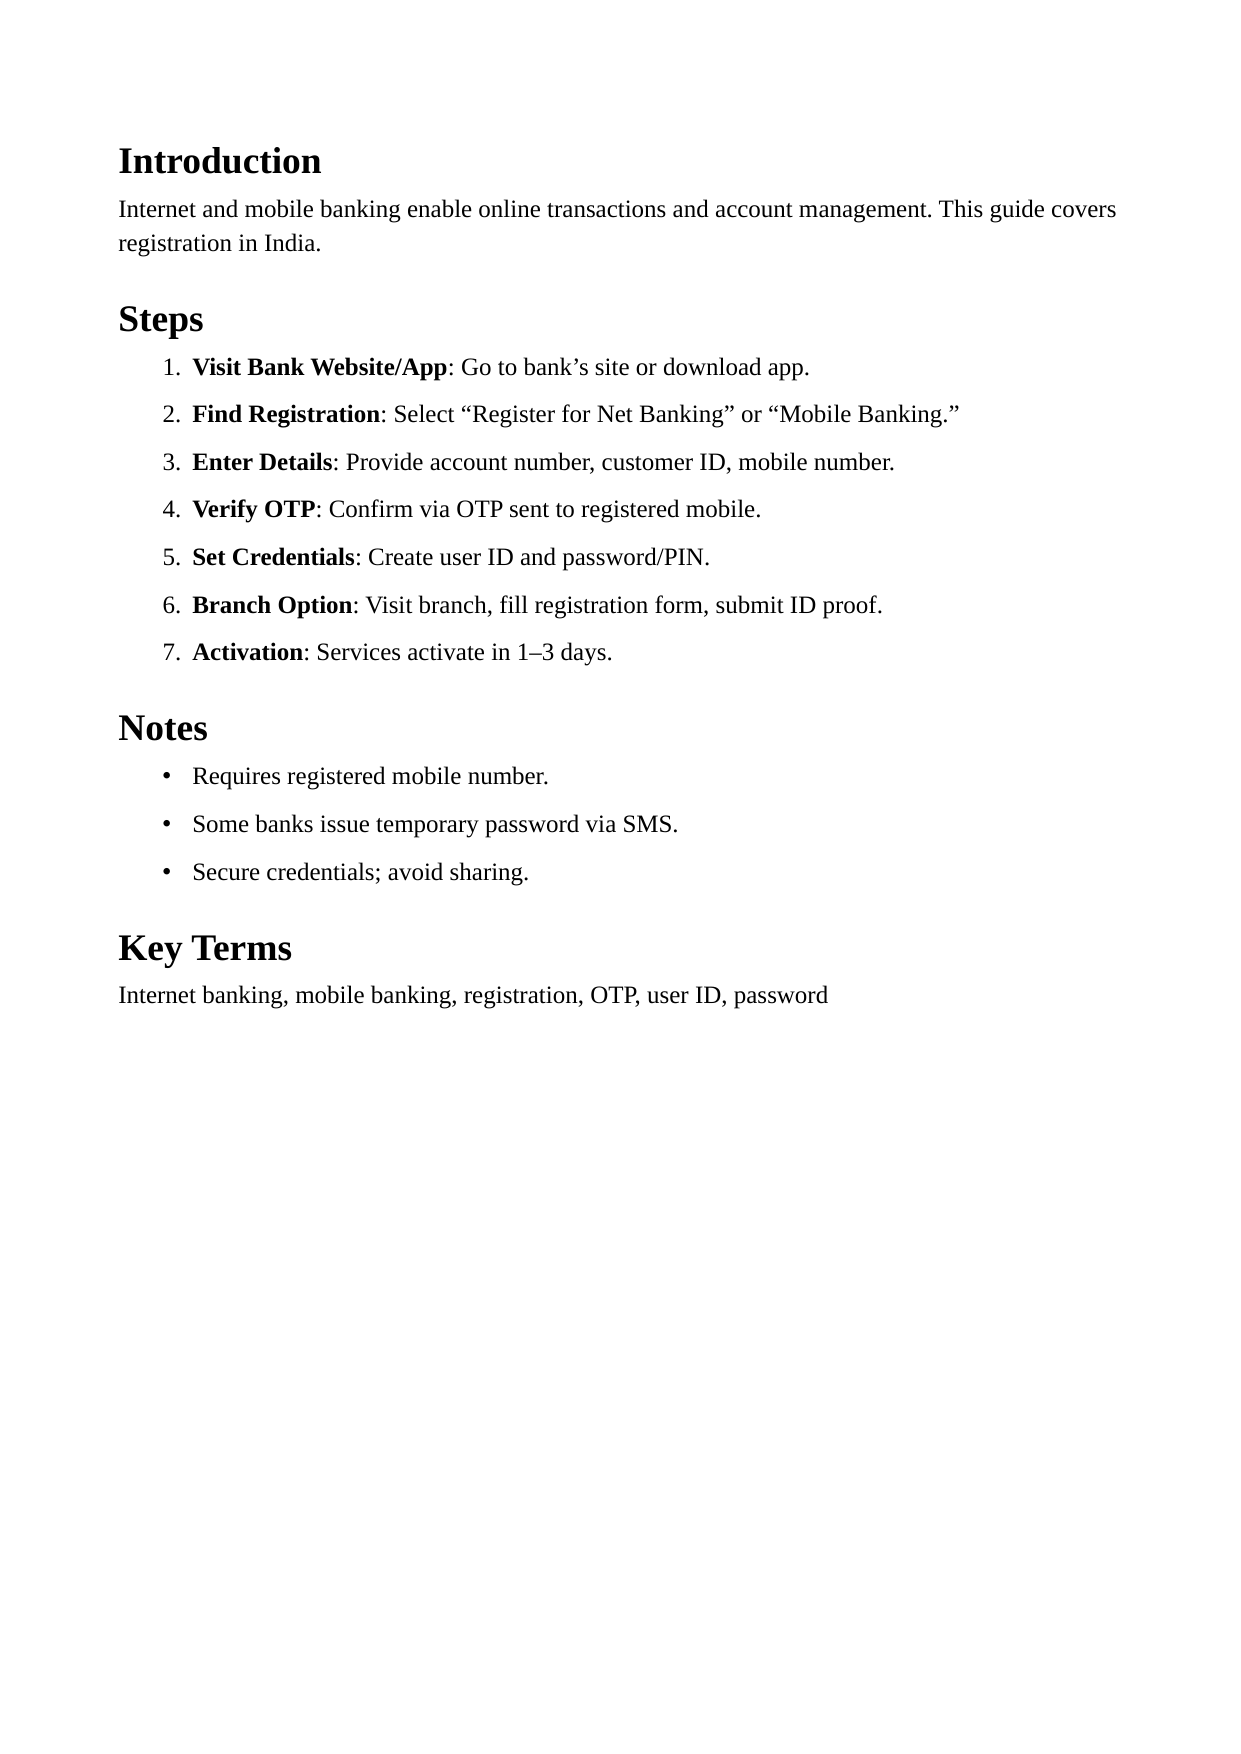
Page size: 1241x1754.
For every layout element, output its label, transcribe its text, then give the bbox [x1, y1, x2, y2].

list Enter Details: Provide account number, customer ID, mobile number. [162, 447, 1122, 476]
list Secure credentials; avoid sharing. [162, 857, 1122, 885]
subtitle Key Terms [118, 925, 1122, 968]
list Some banks issue temporary password via SMS. [162, 809, 1122, 838]
list Verify OTP: Confirm via OTP sent to registered mobile. [162, 494, 1122, 523]
text Internet and mobile banking enable online transactions and account management. This guide covers registration in India. [118, 194, 1122, 256]
text Internet banking, mobile banking, registration, OTP, user ID, password [118, 981, 1122, 1009]
list Activation: Services activate in 1–3 days. [162, 637, 1122, 666]
list Visit Bank Website/App: Go to bank’s site or download app. [162, 352, 1122, 380]
list Requires registered mobile number. [162, 761, 1122, 790]
list Set Credentials: Create user ID and password/PIN. [162, 542, 1122, 571]
subtitle Introduction [118, 139, 1122, 182]
subtitle Notes [118, 706, 1122, 749]
list Branch Option: Visit branch, fill registration form, submit ID proof. [162, 590, 1122, 618]
list Find Registration: Select “Register for Net Banking” or “Mobile Banking.” [162, 399, 1122, 428]
subtitle Steps [118, 296, 1122, 339]
